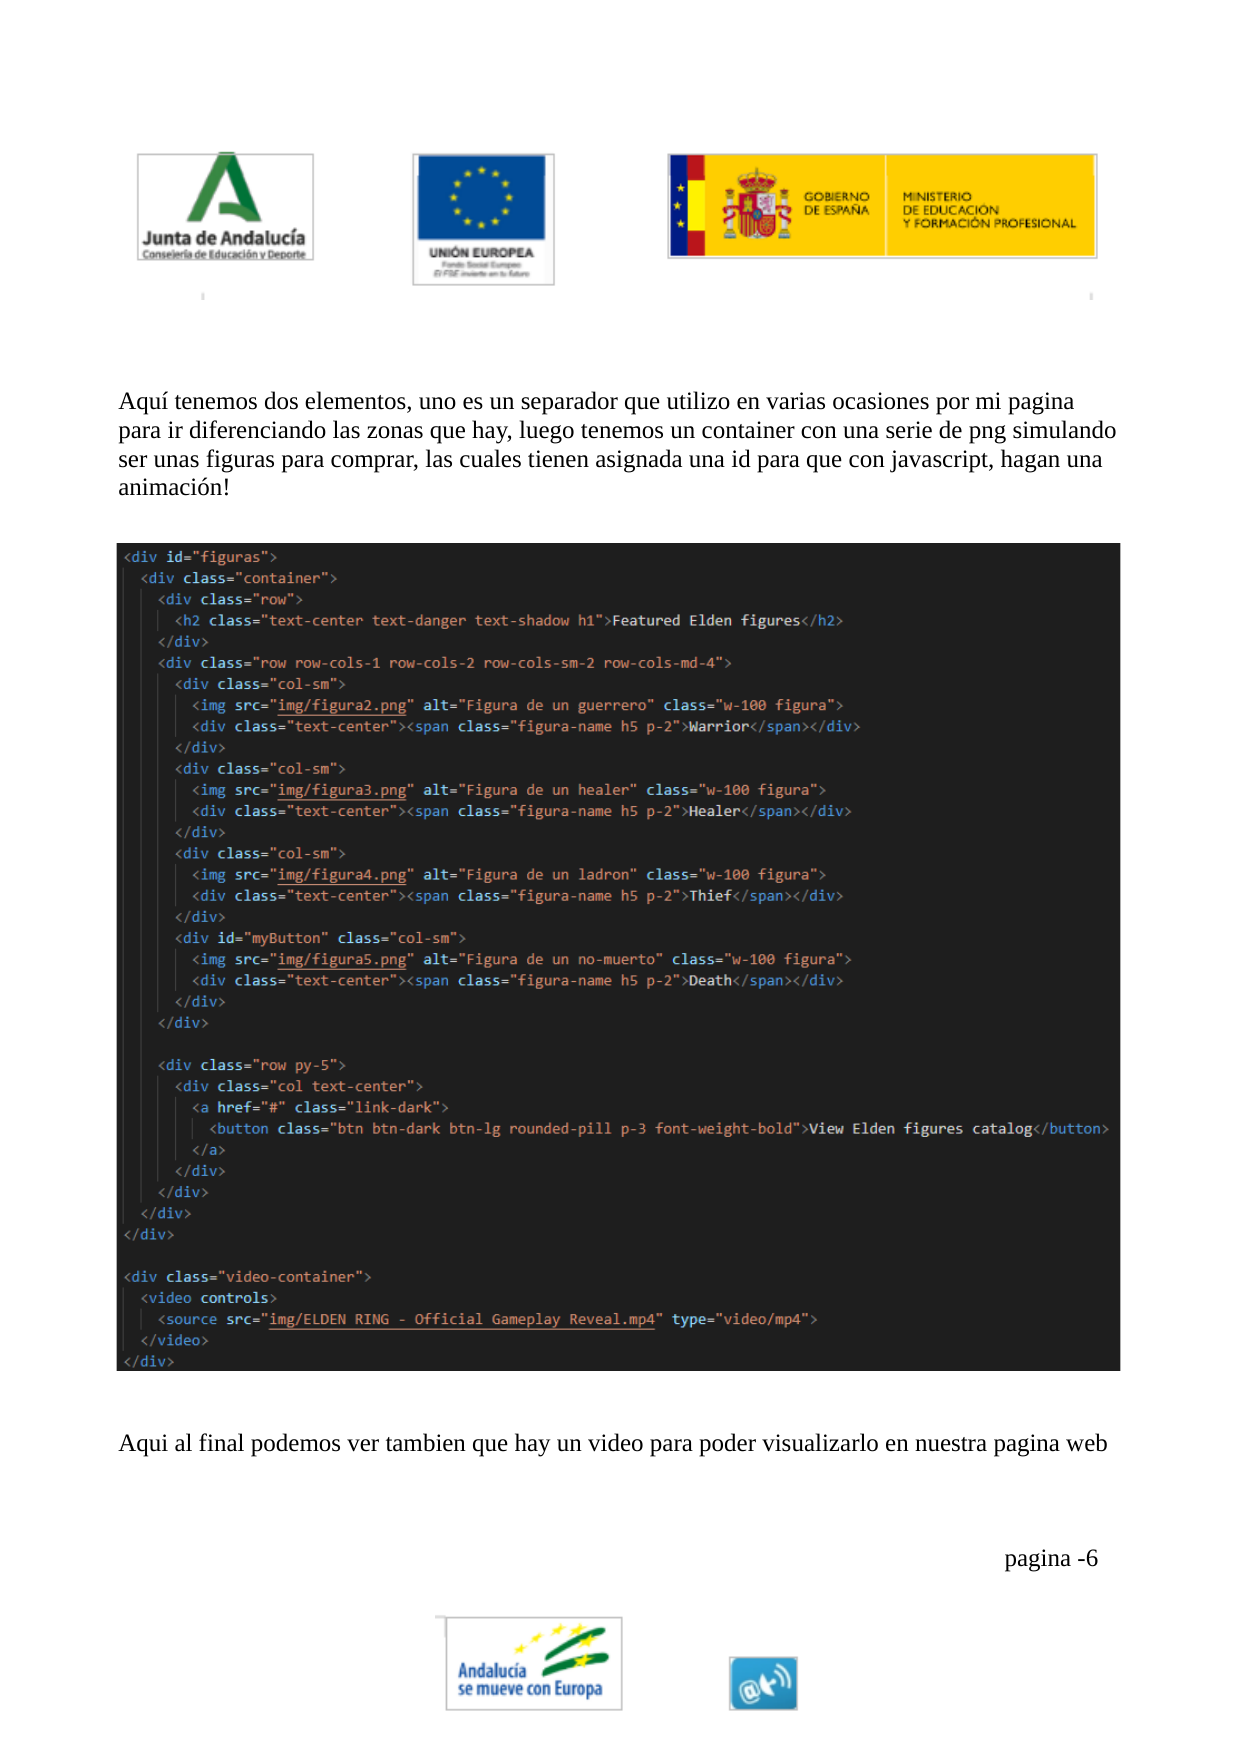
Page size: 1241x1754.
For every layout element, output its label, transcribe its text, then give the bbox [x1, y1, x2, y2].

text pagina -6 [118, 1543, 1122, 1572]
text Aqui al final podemos ver tambien que hay un video para poder visualizarlo en nuestra pagina web [118, 1428, 1122, 1457]
picture [116, 543, 1121, 1371]
picture [128, 146, 1112, 300]
text Aquí tenemos dos elementos, uno es un separador que utilizo en varias ocasiones por mi pagina para ir diferenciando las zonas que hay, luego tenemos un container con una serie de png simulando ser unas figuras para comprar, las cuales tienen asignada una id para que con javascript, hagan una animación! [118, 386, 1122, 501]
picture [435, 1607, 806, 1722]
